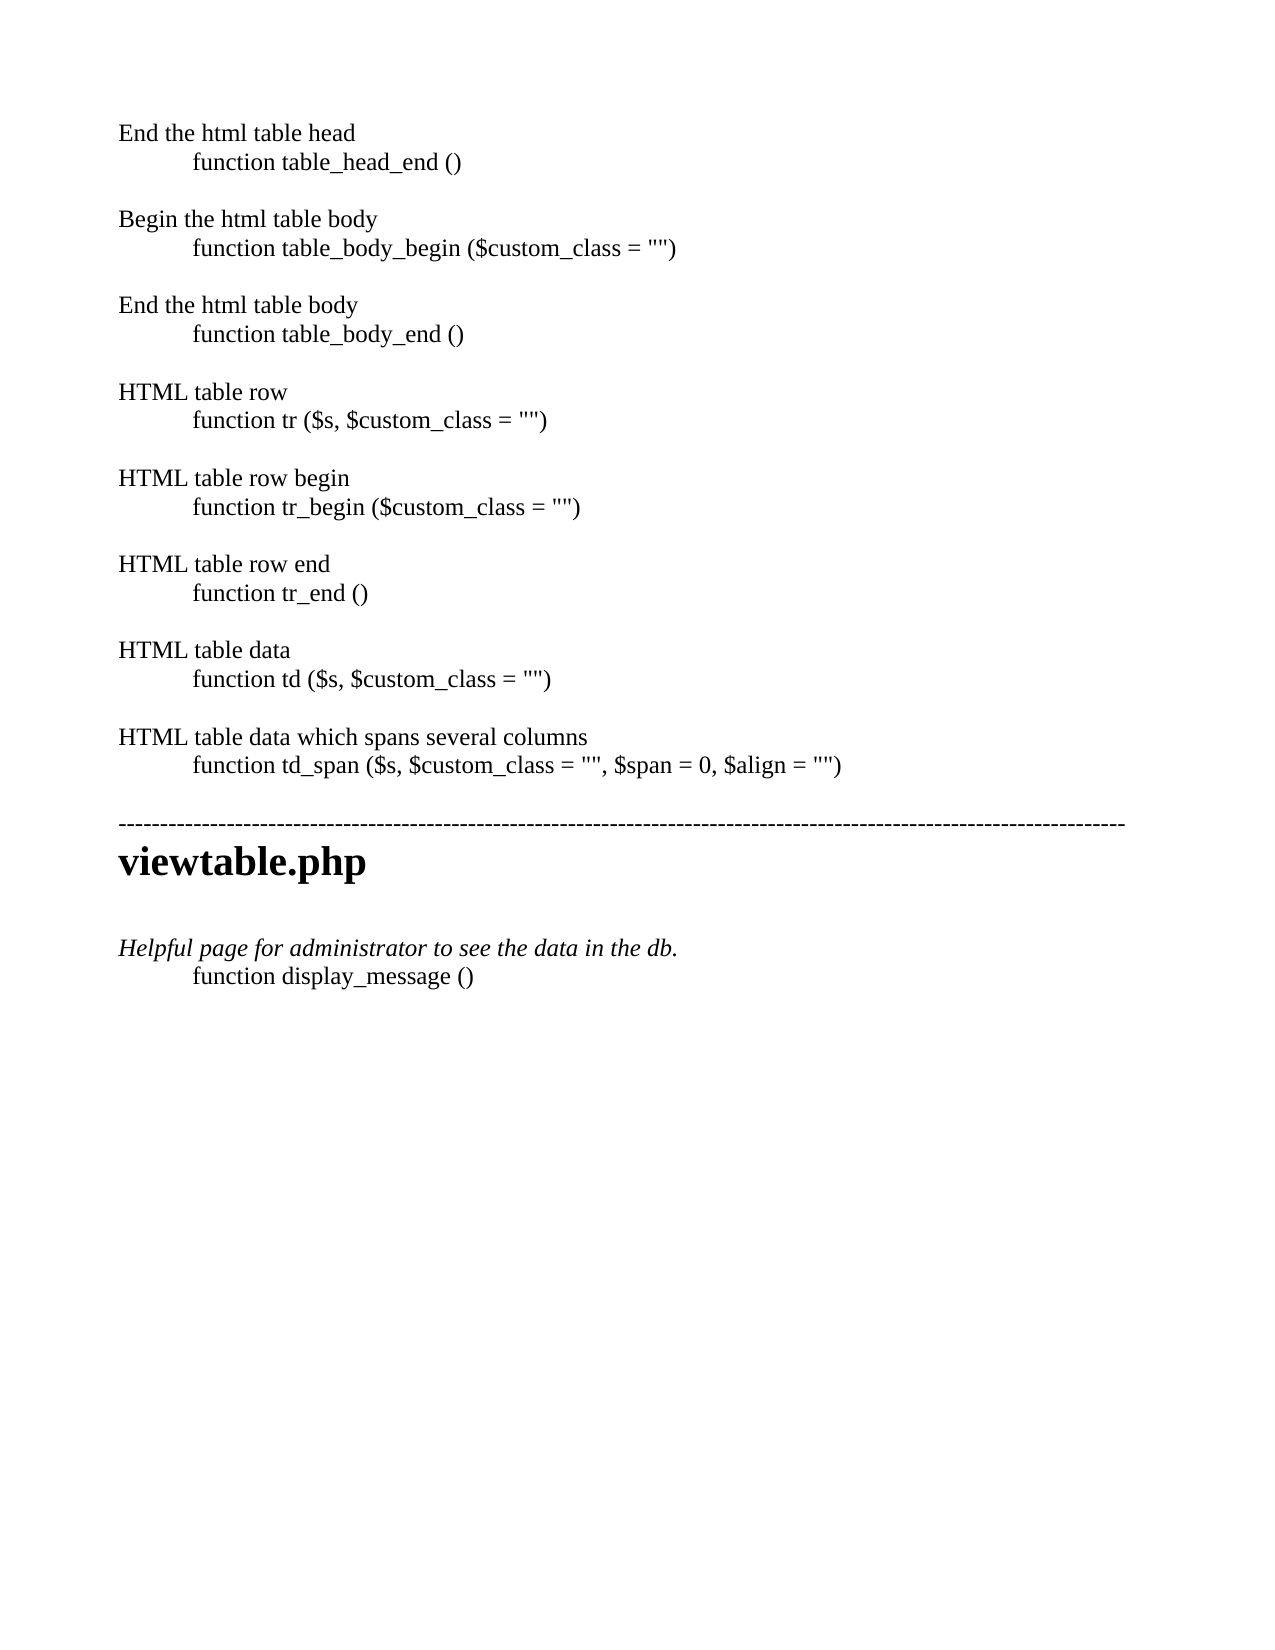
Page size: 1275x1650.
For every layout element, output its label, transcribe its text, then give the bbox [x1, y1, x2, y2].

text function td ($s, $custom_class = "") [118, 664, 1157, 693]
text function tr_end () [118, 578, 1157, 607]
text function table_body_begin ($custom_class = "") [118, 233, 1157, 262]
text Helpful page for administrator to see the data in the db. [118, 933, 1157, 961]
text HTML table row begin [118, 463, 1157, 492]
text function tr ($s, $custom_class = "") [118, 406, 1157, 434]
text HTML table data [118, 636, 1157, 664]
text function tr_begin ($custom_class = "") [118, 492, 1157, 521]
text function display_message () [118, 961, 1157, 990]
text HTML table data which spans several columns [118, 722, 1157, 751]
text function table_head_end () [118, 147, 1157, 176]
text End the html table body [118, 291, 1157, 319]
text HTML table row end [118, 549, 1157, 578]
text End the html table head [118, 118, 1157, 147]
text viewtable.php [118, 837, 1157, 885]
text HTML table row [118, 377, 1157, 406]
text function td_span ($s, $custom_class = "", $span = 0, $align = "") [118, 751, 1157, 779]
text ------------------------------------------------------------------------------------------------------------------------- [118, 808, 1157, 837]
text function table_body_end () [118, 319, 1157, 348]
text Begin the html table body [118, 204, 1157, 233]
